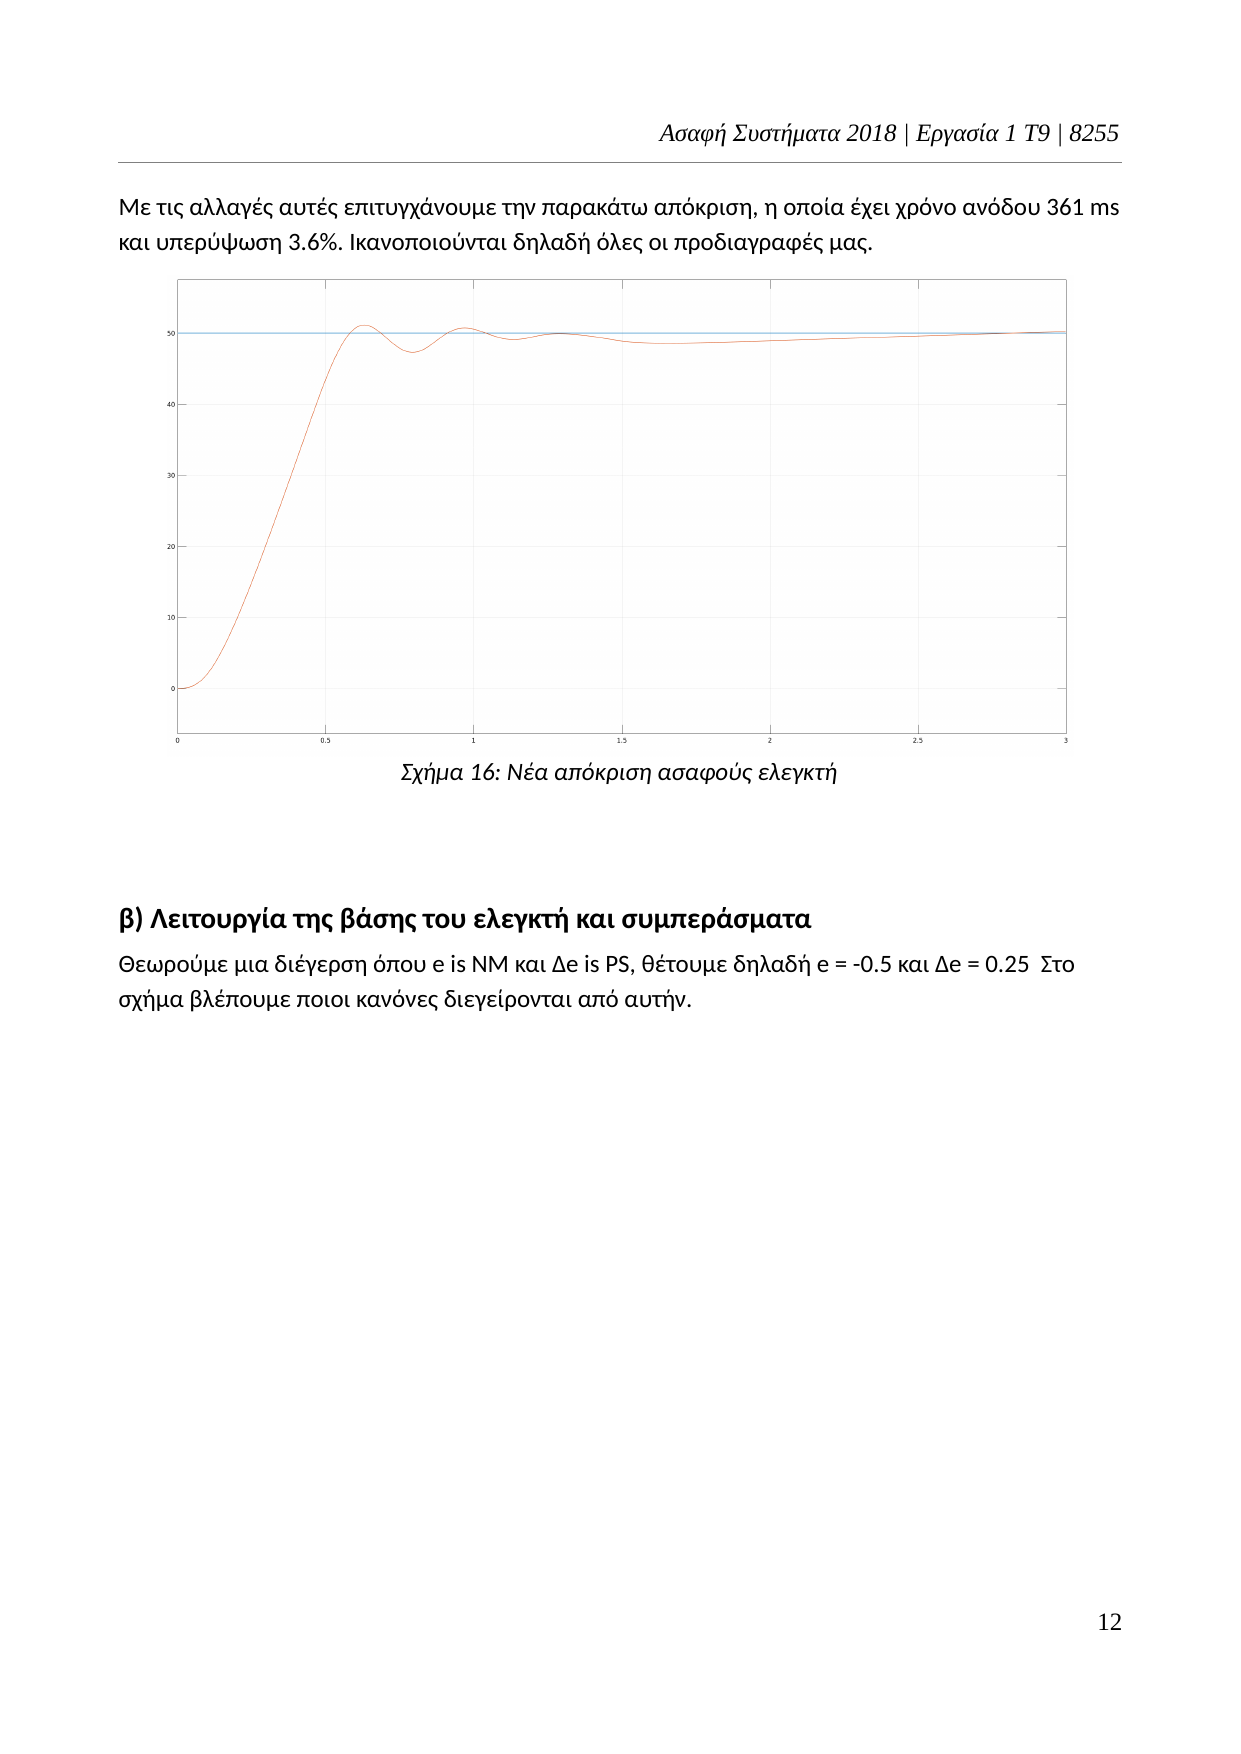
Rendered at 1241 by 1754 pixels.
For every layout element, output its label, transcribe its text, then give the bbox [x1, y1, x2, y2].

subtitle β) Λειτουργία της βάσης του ελεγκτή και συμπεράσματα [118, 899, 1122, 935]
text Σχήμα 16: Νέα απόκριση ασαφούς ελεγκτή [167, 757, 1074, 787]
text Θεωρούμε μια διέγερση όπου e is NM και Δe is PS, θέτουμε δηλαδή e = -0.5 και Δe = 0.25 Στο σχήμα βλέπουμε ποιοι κανόνες διεγείρονται από αυτήν. [118, 948, 1122, 1013]
text Με τις αλλαγές αυτές επιτυγχάνουμε την παρακάτω απόκριση, η οποία έχει χρόνο ανόδου 361 ms και υπερύψωση 3.6%. Ικανοποιούνται δηλαδή όλες οι προδιαγραφές μας. [118, 191, 1122, 257]
picture [166, 275, 1074, 757]
